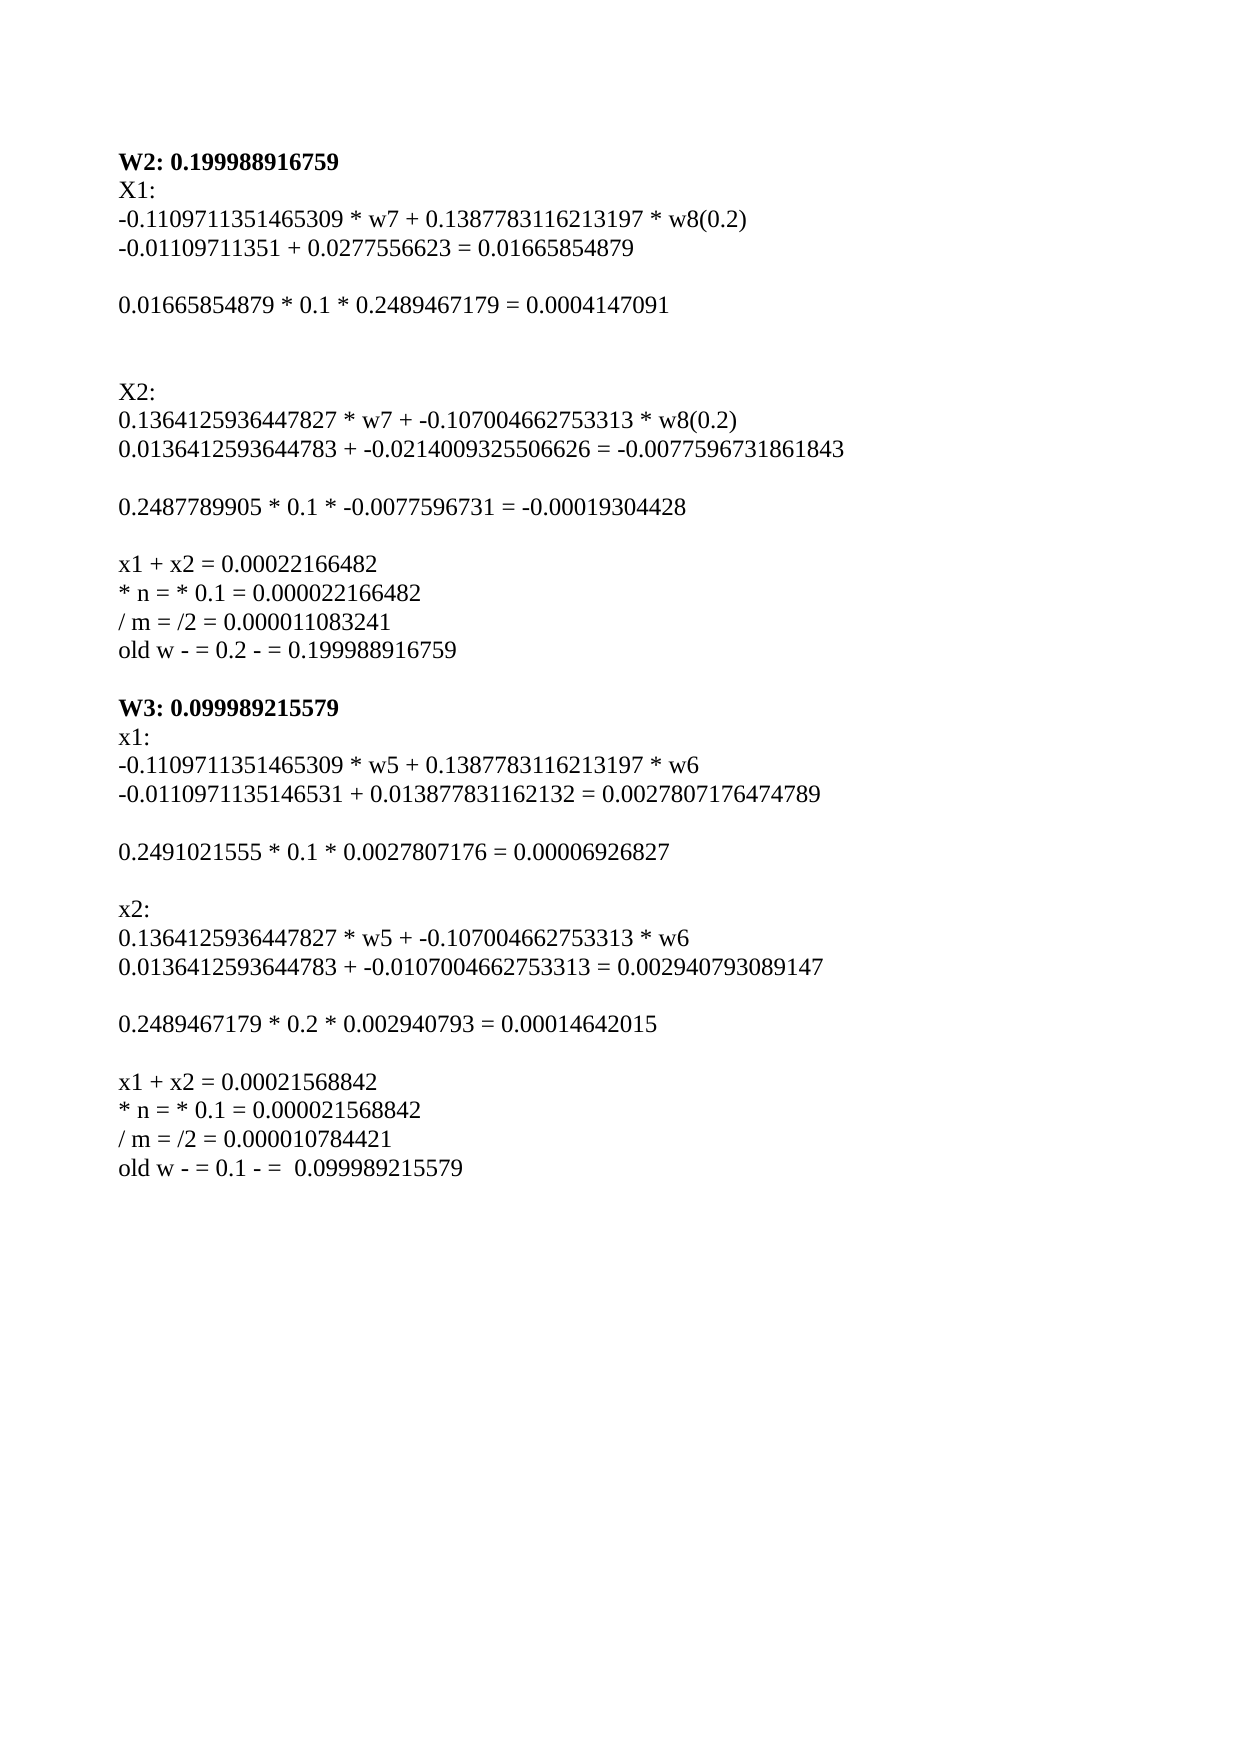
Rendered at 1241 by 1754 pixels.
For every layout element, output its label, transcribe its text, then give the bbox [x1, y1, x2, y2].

text 0.1364125936447827 * w7 + -0.107004662753313 * w8(0.2) [118, 406, 1122, 434]
text 0.2489467179 * 0.2 * 0.002940793 = 0.00014642015 [118, 1009, 1122, 1038]
text * n = * 0.1 = 0.000022166482 [118, 578, 1122, 607]
text x2: [118, 894, 1122, 923]
text -0.0110971135146531 + 0.013877831162132 = 0.0027807176474789 [118, 779, 1122, 808]
text -0.1109711351465309 * w5 + 0.1387783116213197 * w6 [118, 751, 1122, 779]
text * n = * 0.1 = 0.000021568842 [118, 1096, 1122, 1124]
text 0.1364125936447827 * w5 + -0.107004662753313 * w6 [118, 923, 1122, 952]
text -0.01109711351 + 0.0277556623 = 0.01665854879 [118, 233, 1122, 262]
text W2: 0.199988916759 [118, 147, 1122, 176]
text 0.0136412593644783 + -0.0107004662753313 = 0.002940793089147 [118, 952, 1122, 981]
text W3: 0.099989215579 [118, 693, 1122, 722]
text x1 + x2 = 0.00021568842 [118, 1067, 1122, 1096]
text 0.0136412593644783 + -0.0214009325506626 = -0.0077596731861843 [118, 434, 1122, 463]
text old w - = 0.2 - = 0.199988916759 [118, 636, 1122, 664]
text old w - = 0.1 - = 0.099989215579 [118, 1153, 1122, 1182]
text / m = /2 = 0.000011083241 [118, 607, 1122, 636]
text X2: [118, 377, 1122, 406]
text x1 + x2 = 0.00022166482 [118, 549, 1122, 578]
text 0.2487789905 * 0.1 * -0.0077596731 = -0.00019304428 [118, 492, 1122, 521]
text 0.2491021555 * 0.1 * 0.0027807176 = 0.00006926827 [118, 837, 1122, 866]
text -0.1109711351465309 * w7 + 0.1387783116213197 * w8(0.2) [118, 204, 1122, 233]
text / m = /2 = 0.000010784421 [118, 1124, 1122, 1153]
text x1: [118, 722, 1122, 751]
text 0.01665854879 * 0.1 * 0.2489467179 = 0.0004147091 [118, 291, 1122, 319]
text X1: [118, 176, 1122, 204]
